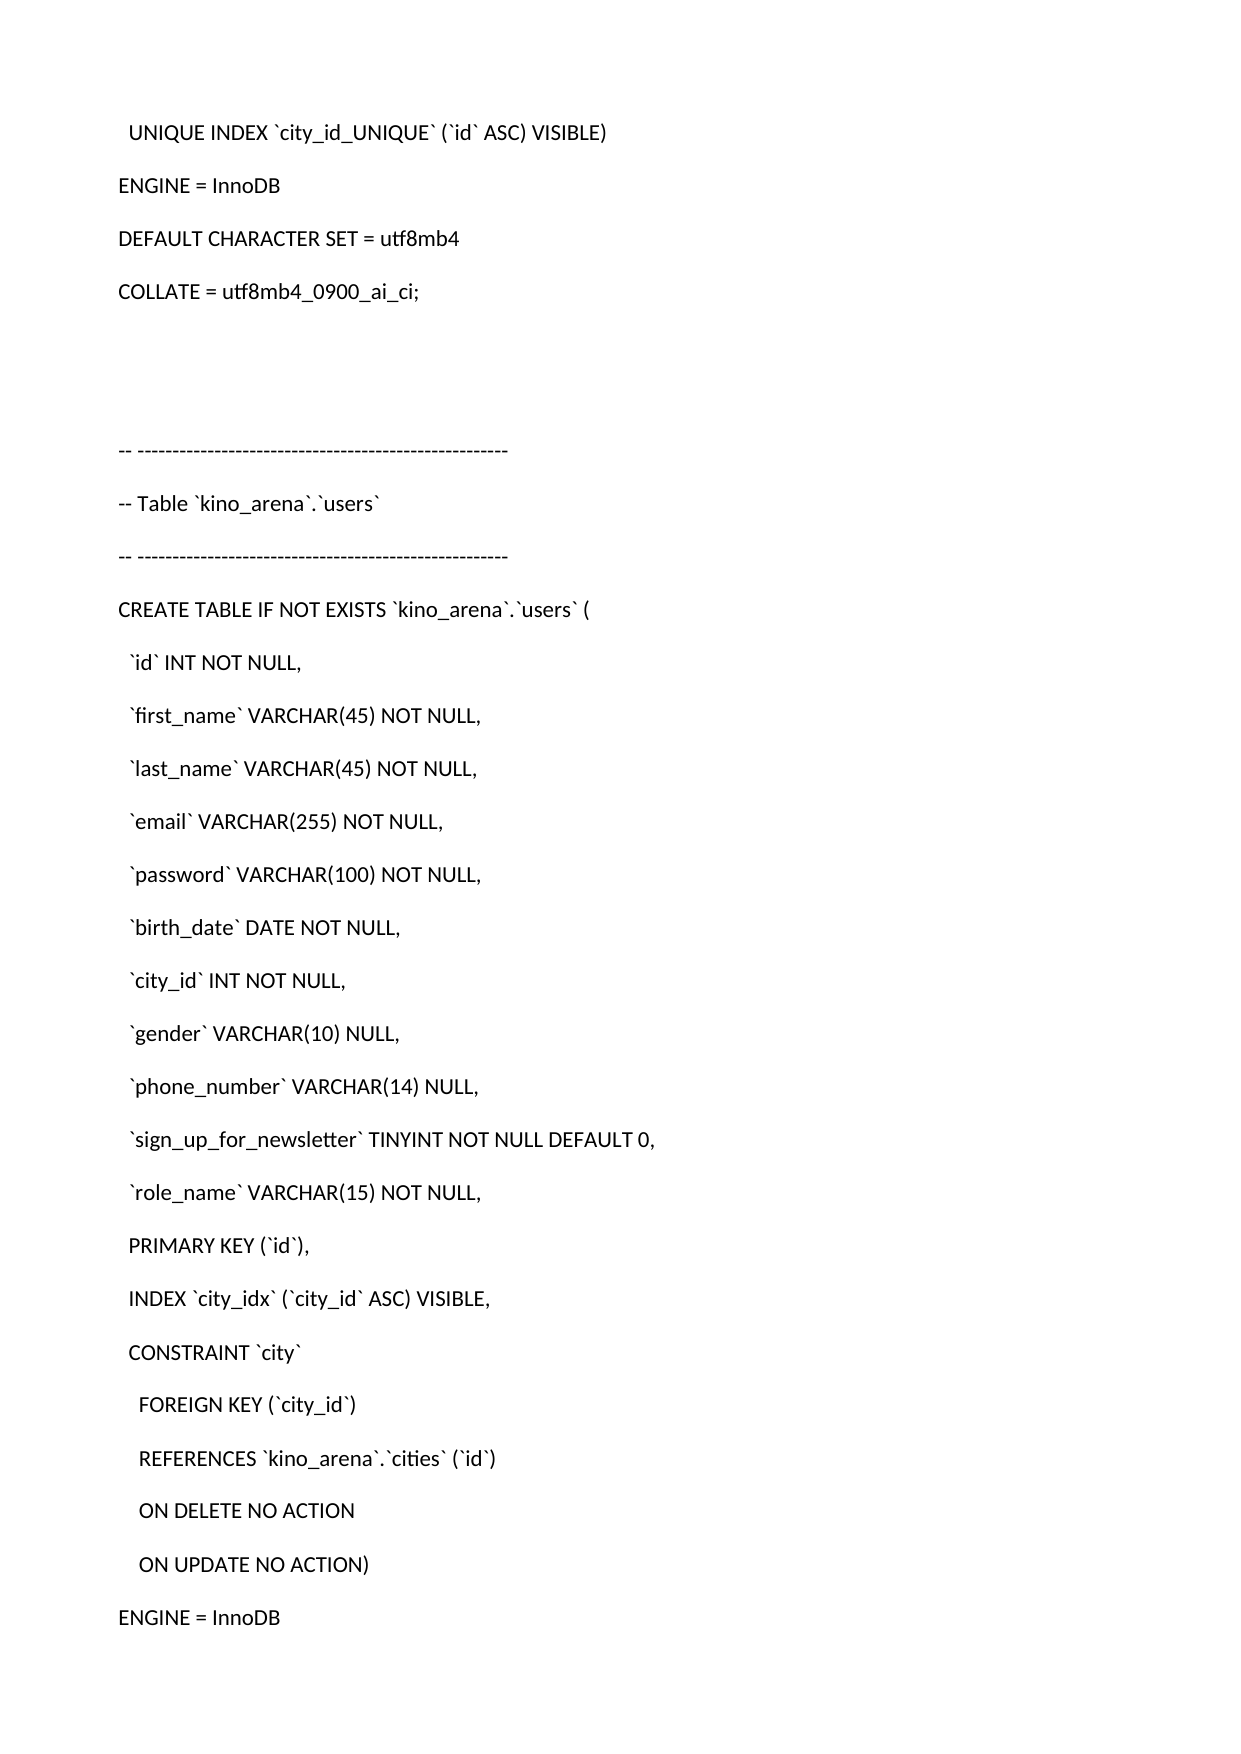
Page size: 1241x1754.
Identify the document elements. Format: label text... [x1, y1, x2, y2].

text `password` VARCHAR(100) NOT NULL, [118, 860, 1122, 888]
text `id` INT NOT NULL, [118, 648, 1122, 676]
text `gender` VARCHAR(10) NULL, [118, 1019, 1122, 1047]
text REFERENCES `kino_arena`.`cities` (`id`) [118, 1444, 1122, 1472]
text -- ----------------------------------------------------- [118, 436, 1122, 464]
text FOREIGN KEY (`city_id`) [118, 1391, 1122, 1419]
text -- ----------------------------------------------------- [118, 542, 1122, 570]
text ON UPDATE NO ACTION) [118, 1550, 1122, 1578]
text `sign_up_for_newsletter` TINYINT NOT NULL DEFAULT 0, [118, 1126, 1122, 1153]
text CONSTRAINT `city` [118, 1338, 1122, 1366]
text UNIQUE INDEX `city_id_UNIQUE` (`id` ASC) VISIBLE) [118, 118, 1122, 146]
text CREATE TABLE IF NOT EXISTS `kino_arena`.`users` ( [118, 595, 1122, 623]
text -- Table `kino_arena`.`users` [118, 489, 1122, 517]
text `birth_date` DATE NOT NULL, [118, 913, 1122, 941]
text `city_id` INT NOT NULL, [118, 966, 1122, 994]
text DEFAULT CHARACTER SET = utf8mb4 [118, 224, 1122, 252]
text `email` VARCHAR(255) NOT NULL, [118, 807, 1122, 835]
text `phone_number` VARCHAR(14) NULL, [118, 1072, 1122, 1101]
text `role_name` VARCHAR(15) NOT NULL, [118, 1178, 1122, 1207]
text PRIMARY KEY (`id`), [118, 1232, 1122, 1259]
text COLLATE = utf8mb4_0900_ai_ci; [118, 277, 1122, 305]
text `first_name` VARCHAR(45) NOT NULL, [118, 701, 1122, 729]
text ENGINE = InnoDB [118, 171, 1122, 199]
text ON DELETE NO ACTION [118, 1497, 1122, 1525]
text ENGINE = InnoDB [118, 1603, 1122, 1631]
text `last_name` VARCHAR(45) NOT NULL, [118, 754, 1122, 782]
text INDEX `city_idx` (`city_id` ASC) VISIBLE, [118, 1284, 1122, 1313]
